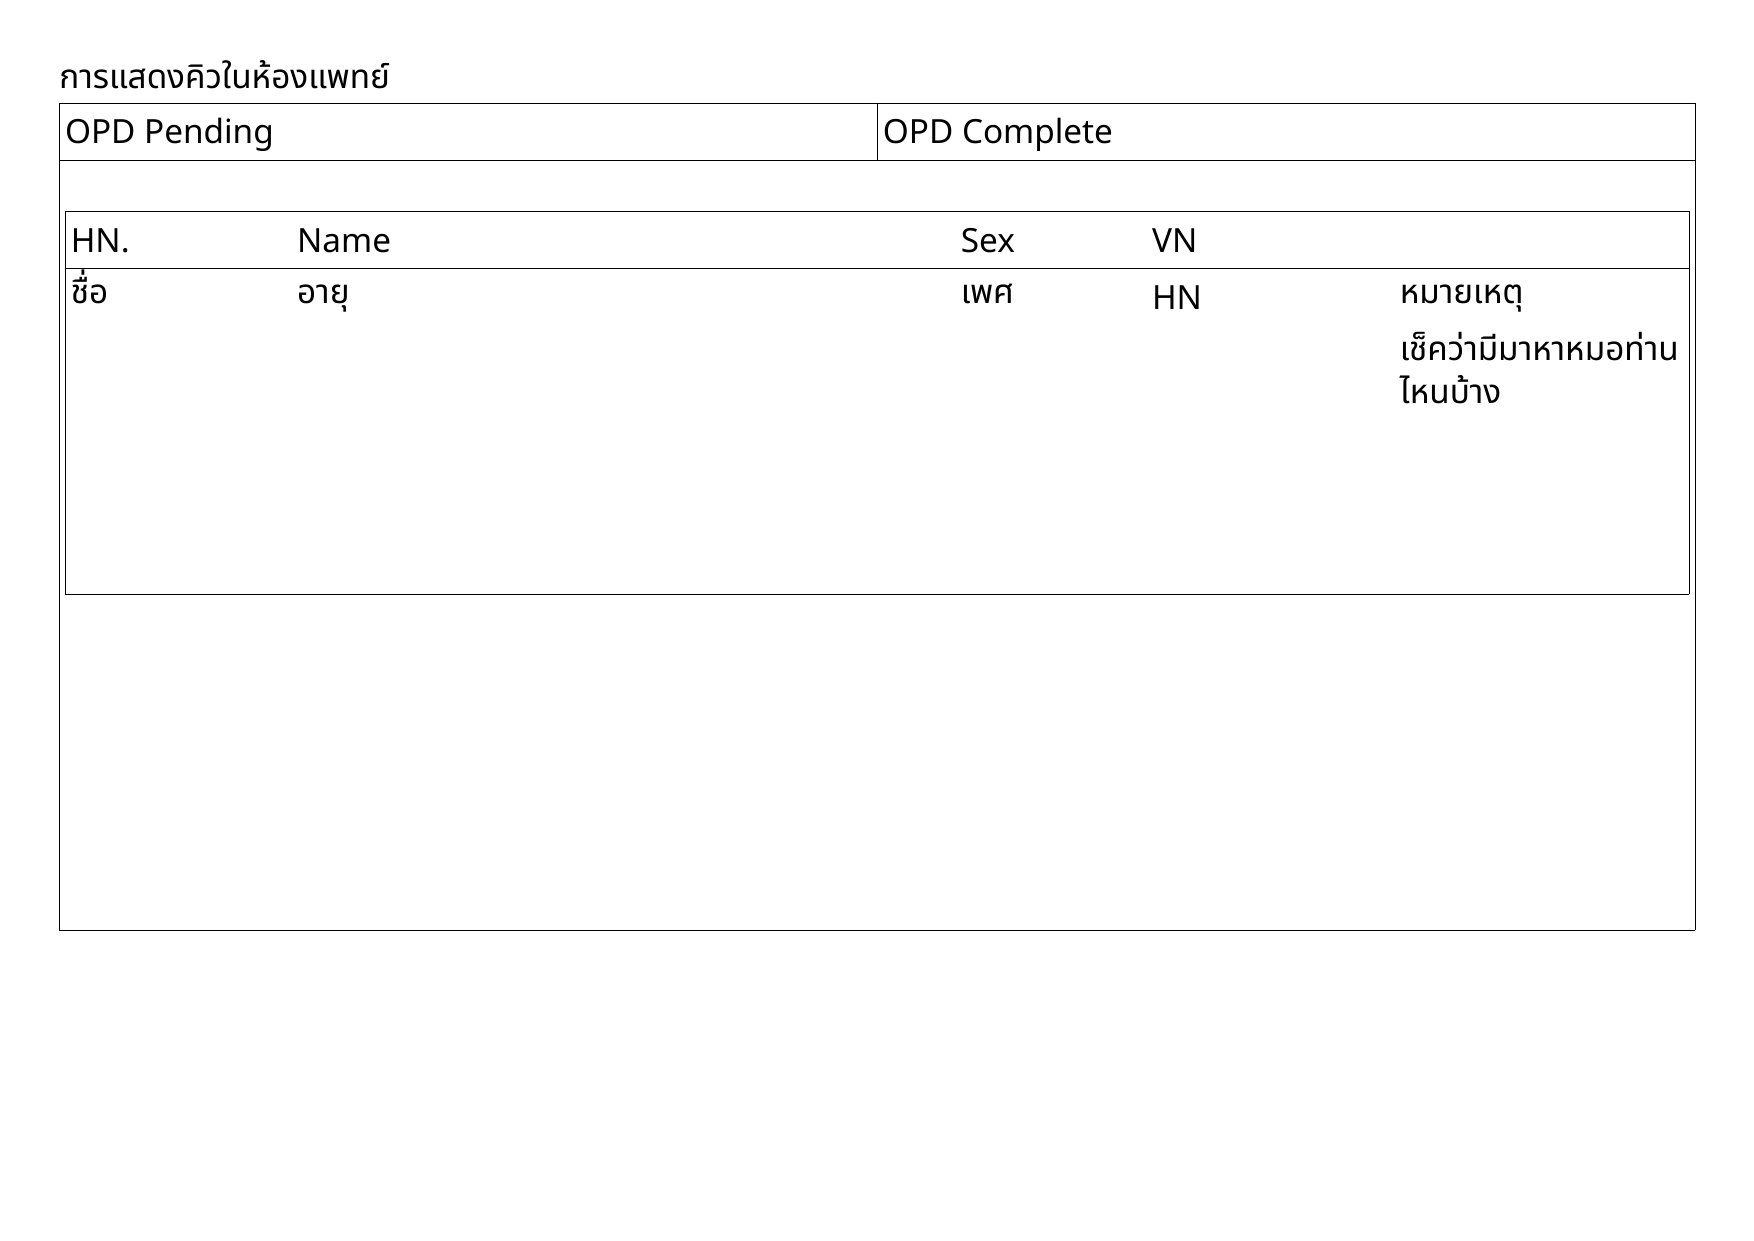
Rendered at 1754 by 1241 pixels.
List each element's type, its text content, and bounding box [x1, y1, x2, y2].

table_cell [1146, 423, 1394, 480]
table_cell [1394, 423, 1689, 480]
table_cell [1146, 480, 1394, 537]
table_cell [291, 537, 955, 594]
table_cell [955, 325, 1146, 423]
table_header Name [291, 212, 955, 268]
table_cell [955, 537, 1146, 594]
table_header OPD Complete [878, 104, 1695, 159]
table_cell หมายเหตุ [1394, 269, 1689, 325]
table_header HN. [66, 212, 291, 268]
table_cell [291, 423, 955, 480]
table_cell [955, 423, 1146, 480]
table_header OPD Pending [60, 104, 877, 159]
table_cell [66, 480, 291, 537]
table_cell [1146, 325, 1394, 423]
table_cell [66, 423, 291, 480]
table_cell เพศ [955, 269, 1146, 325]
table_cell [66, 537, 291, 594]
table_cell HN [1146, 269, 1394, 325]
table_cell [291, 480, 955, 537]
table_cell [60, 161, 1695, 930]
table_cell [291, 325, 955, 423]
table_header [1394, 212, 1689, 268]
table_cell [1394, 537, 1689, 594]
table_cell ชื่อ [66, 269, 291, 325]
table_cell [66, 325, 291, 423]
table_cell [1146, 537, 1394, 594]
table_header Sex [955, 212, 1146, 268]
text การแสดงคิวในห้องแพทย์ [59, 59, 1695, 102]
table_cell อายุ [291, 269, 955, 325]
table_header VN [1146, 212, 1394, 268]
table_cell [1394, 480, 1689, 537]
table_cell [955, 480, 1146, 537]
table_cell เช็คว่ามีมาหาหมอท่านไหนบ้าง [1394, 325, 1689, 423]
